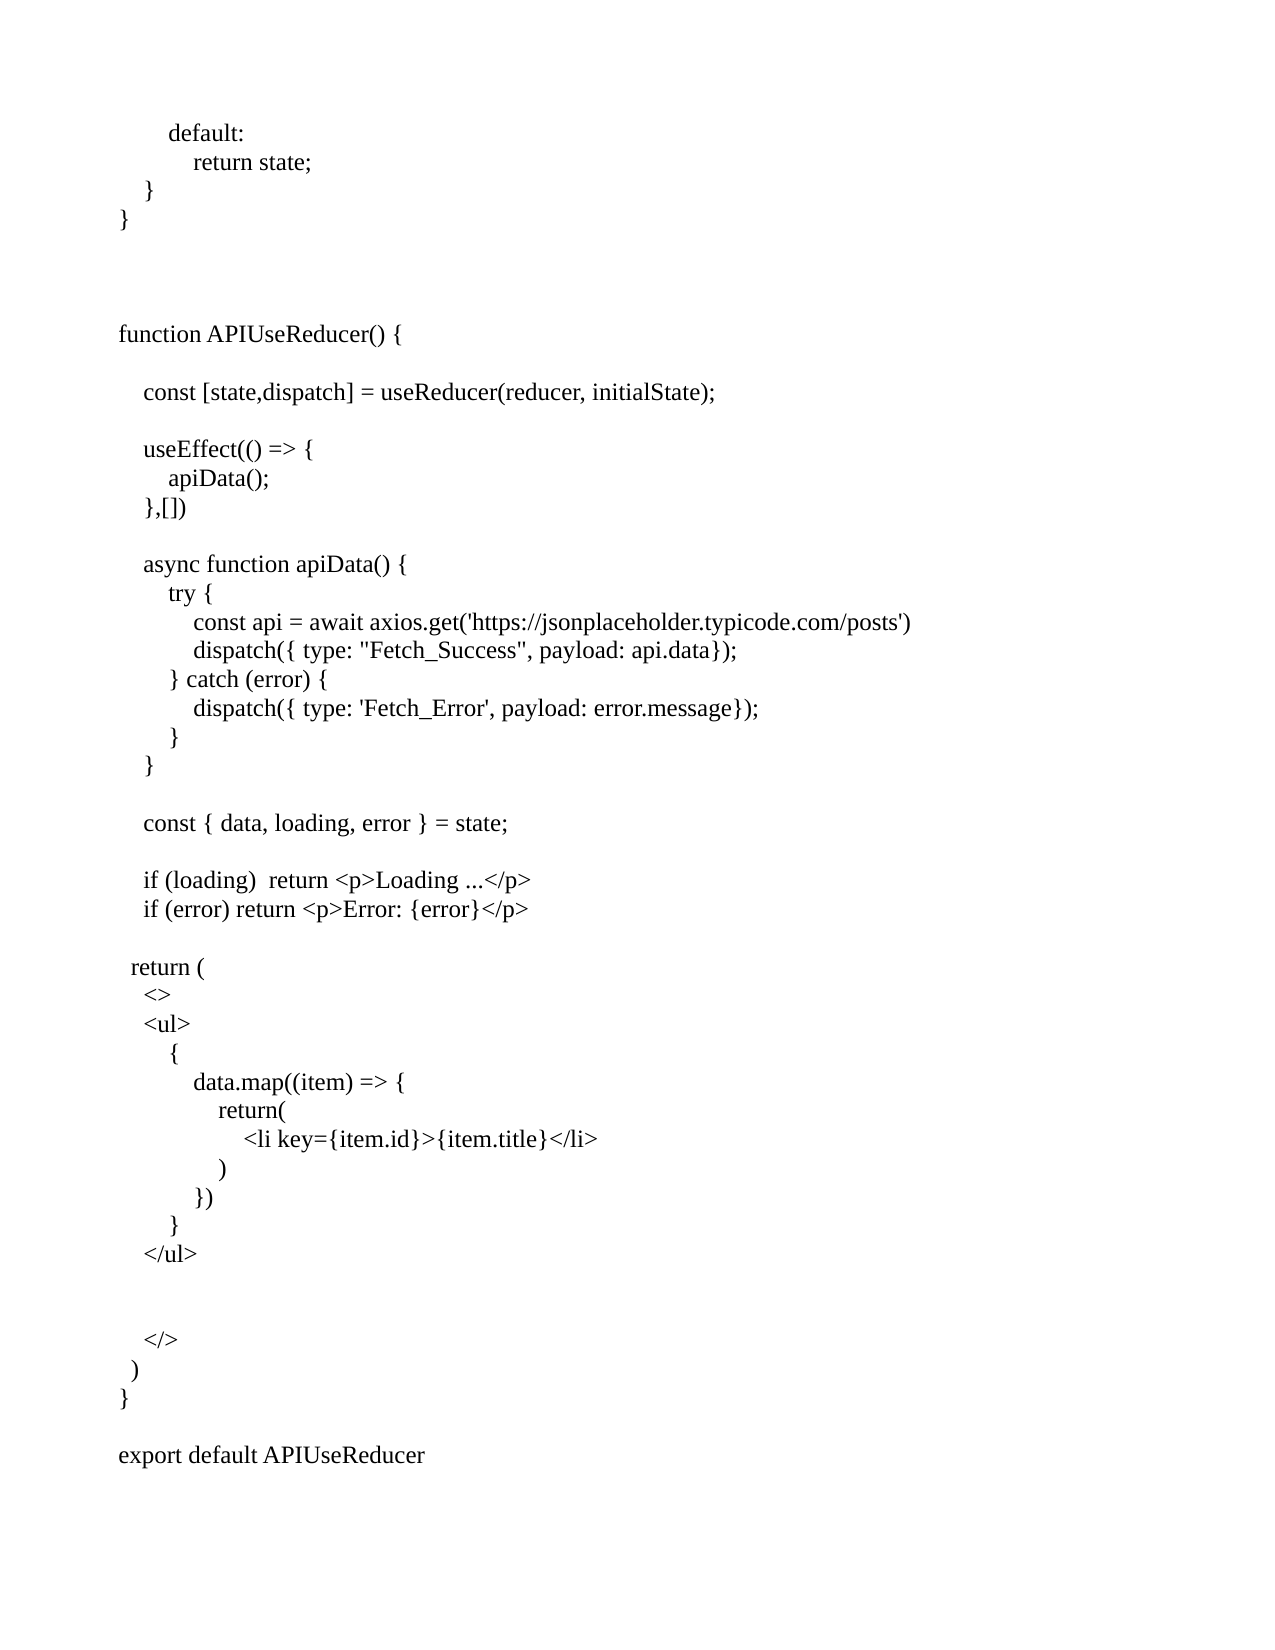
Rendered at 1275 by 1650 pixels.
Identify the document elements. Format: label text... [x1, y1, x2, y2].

text export default APIUseReducer [118, 1441, 1157, 1469]
text data.map((item) => { [118, 1067, 1157, 1096]
text } [118, 1211, 1157, 1239]
text return state; [118, 147, 1157, 176]
text <> [118, 981, 1157, 1009]
text const [state,dispatch] = useReducer(reducer, initialState); [118, 377, 1157, 406]
text function APIUseReducer() { [118, 319, 1157, 348]
text return ( [118, 952, 1157, 981]
text <li key={item.id}>{item.title}</li> [118, 1124, 1157, 1153]
text dispatch({ type: "Fetch_Success", payload: api.data}); [118, 636, 1157, 664]
text } [118, 204, 1157, 233]
text } catch (error) { [118, 664, 1157, 693]
text try { [118, 578, 1157, 607]
text ) [118, 1354, 1157, 1383]
text } [118, 751, 1157, 779]
text apiData(); [118, 463, 1157, 492]
text ) [118, 1153, 1157, 1182]
text default: [118, 118, 1157, 147]
text } [118, 722, 1157, 751]
text async function apiData() { [118, 549, 1157, 578]
text dispatch({ type: 'Fetch_Error', payload: error.message}); [118, 693, 1157, 722]
text { [118, 1038, 1157, 1067]
text } [118, 1383, 1157, 1412]
text <ul> [118, 1009, 1157, 1038]
text }) [118, 1182, 1157, 1211]
text const api = await axios.get('https://jsonplaceholder.typicode.com/posts') [118, 607, 1157, 636]
text if (error) return <p>Error: {error}</p> [118, 894, 1157, 923]
text },[]) [118, 492, 1157, 521]
text if (loading) return <p>Loading ...</p> [118, 866, 1157, 894]
text const { data, loading, error } = state; [118, 808, 1157, 837]
text } [118, 176, 1157, 204]
text </ul> [118, 1239, 1157, 1268]
text useEffect(() => { [118, 434, 1157, 463]
text return( [118, 1096, 1157, 1124]
text </> [118, 1326, 1157, 1354]
